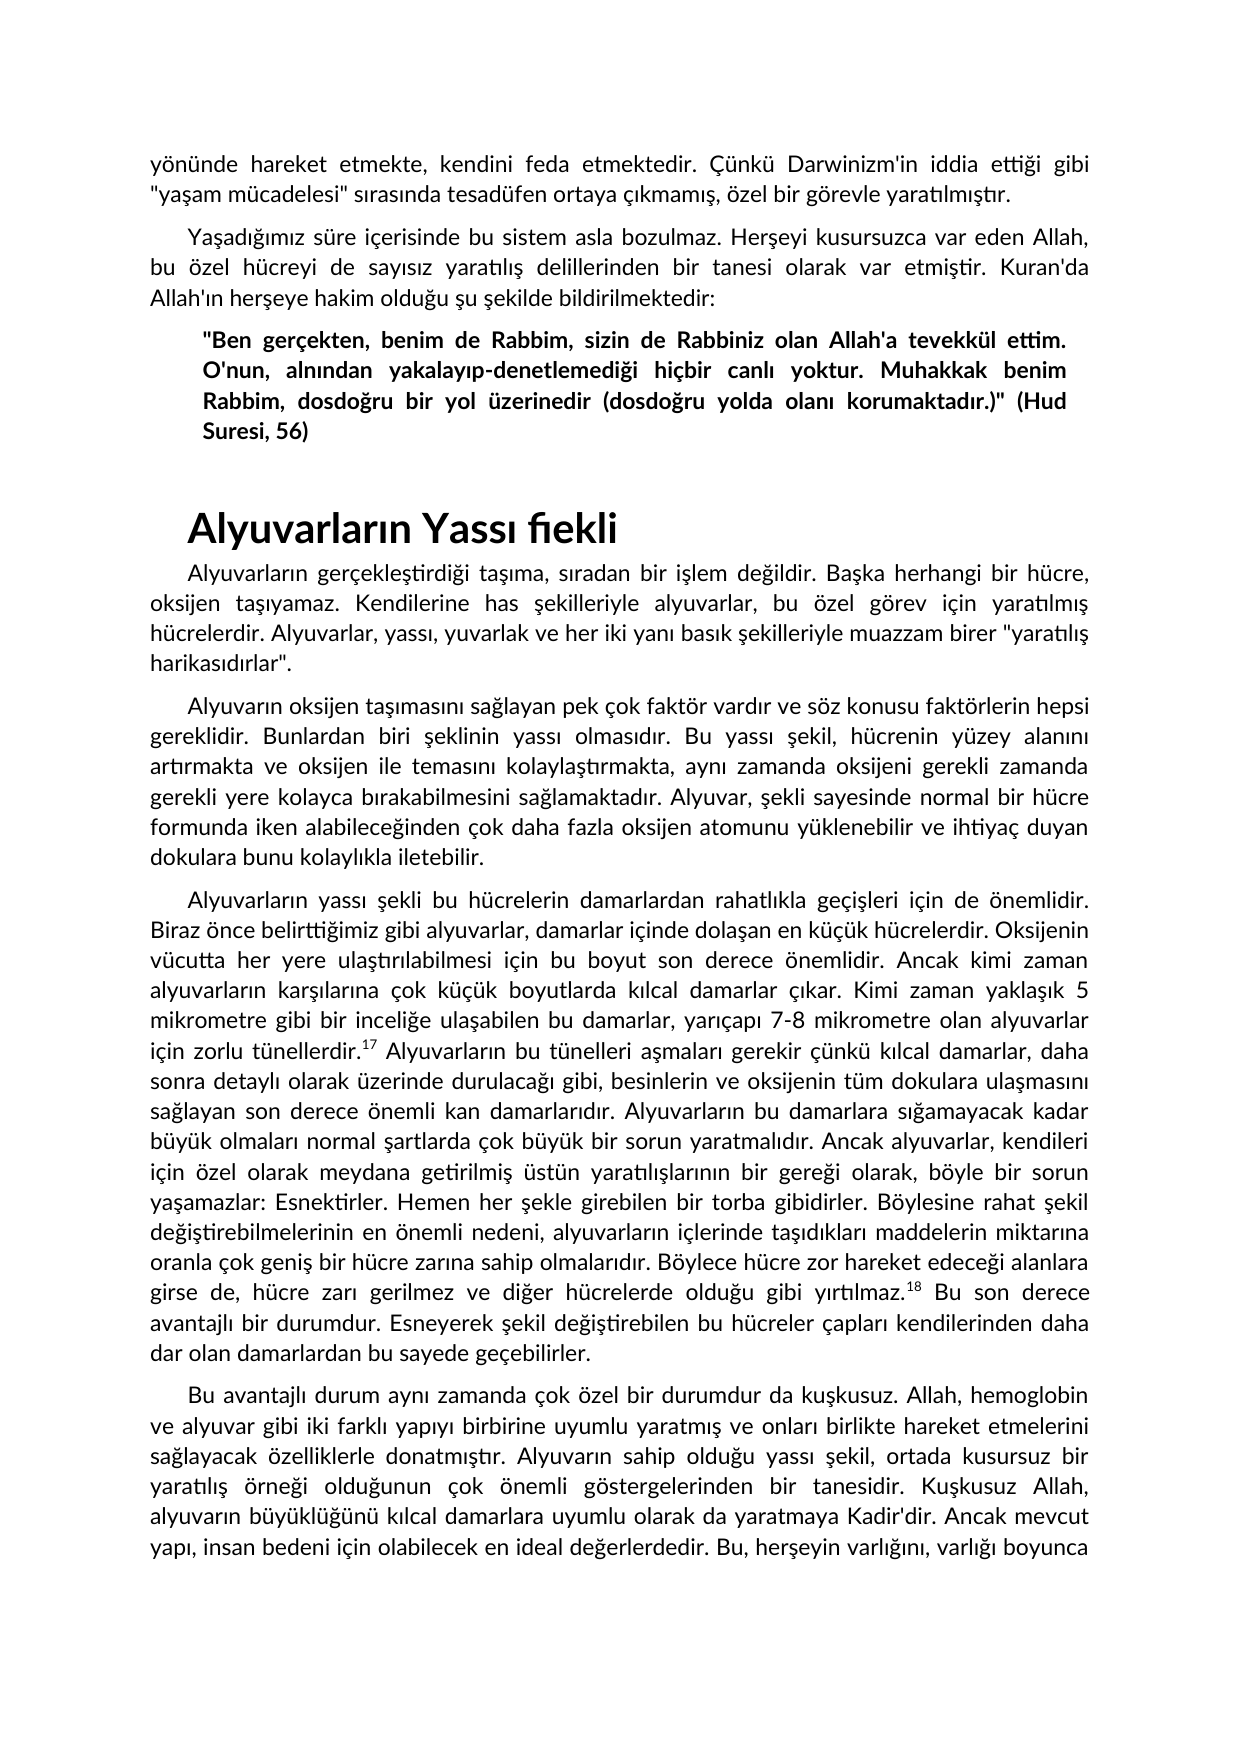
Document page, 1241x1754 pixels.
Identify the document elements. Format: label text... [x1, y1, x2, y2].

text yönünde hareket etmekte, kendini feda etmektedir. Çünkü Darwinizm'in iddia ettiği gibi "yaşam mücadelesi" sırasında tesadüfen ortaya çıkmamış, özel bir görevle yaratılmıştır. [150, 150, 1090, 208]
text Alyuvarların gerçekleştirdiği taşıma, sıradan bir işlem değildir. Başka herhangi bir hücre, oksijen taşıyamaz. Kendilerine has şekilleriyle alyuvarlar, bu özel görev için yaratılmış hücrelerdir. Alyuvarlar, yassı, yuvarlak ve her iki yanı basık şekilleriyle muazzam birer "yaratılış harikasıdırlar". [150, 558, 1090, 676]
text Bu avantajlı durum aynı zamanda çok özel bir durumdur da kuşkusuz. Allah, hemoglobin ve alyuvar gibi iki farklı yapıyı birbirine uyumlu yaratmış ve onları birlikte hareket etmelerini sağlayacak özelliklerle donatmıştır. Alyuvarın sahip olduğu yassı şekil, ortada kusursuz bir yaratılış örneği olduğunun çok önemli göstergelerinden bir tanesidir. Kuşkusuz Allah, alyuvarın büyüklüğünü kılcal damarlara uyumlu olarak da yaratmaya Kadir'dir. Ancak mevcut yapı, insan bedeni için olabilecek en ideal değerlerdedir. Bu, herşeyin varlığını, varlığı boyunca [150, 1381, 1090, 1560]
subtitle Alyuvarların Yassı ﬁekli [187, 502, 1090, 552]
text Alyuvarların yassı şekli bu hücrelerin damarlardan rahatlıkla geçişleri için de önemlidir. Biraz önce belirttiğimiz gibi alyuvarlar, damarlar içinde dolaşan en küçük hücrelerdir. Oksijenin vücutta her yere ulaştırılabilmesi için bu boyut son derece önemlidir. Ancak kimi zaman alyuvarların karşılarına çok küçük boyutlarda kılcal damarlar çıkar. Kimi zaman yaklaşık 5 mikrometre gibi bir inceliğe ulaşabilen bu damarlar, yarıçapı 7-8 mikrometre olan alyuvarlar için zorlu tünellerdir.17 Alyuvarların bu tünelleri aşmaları gerekir çünkü kılcal damarlar, daha sonra detaylı olarak üzerinde durulacağı gibi, besinlerin ve oksijenin tüm dokulara ulaşmasını sağlayan son derece önemli kan damarlarıdır. Alyuvarların bu damarlara sığamayacak kadar büyük olmaları normal şartlarda çok büyük bir sorun yaratmalıdır. Ancak alyuvarlar, kendileri için özel olarak meydana getirilmiş üstün yaratılışlarının bir gereği olarak, böyle bir sorun yaşamazlar: Esnektirler. Hemen her şekle girebilen bir torba gibidirler. Böylesine rahat şekil değiştirebilmelerinin en önemli nedeni, alyuvarların içlerinde taşıdıkları maddelerin miktarına oranla çok geniş bir hücre zarına sahip olmalarıdır. Böylece hücre zor hareket edeceği alanlara girse de, hücre zarı gerilmez ve diğer hücrelerde olduğu gibi yırtılmaz.18 Bu son derece avantajlı bir durumdur. Esneyerek şekil değiştirebilen bu hücreler çapları kendilerinden daha dar olan damarlardan bu sayede geçebilirler. [150, 885, 1090, 1366]
text "Ben gerçekten, benim de Rabbim, sizin de Rabbiniz olan Allah'a tevekkül ettim. O'nun, alnından yakalayıp-denetlemediği hiçbir canlı yoktur. Muhakkak benim Rabbim, dosdoğru bir yol üzerinedir (dosdoğru yolda olanı korumaktadır.)" (Hud Suresi, 56) [202, 326, 1068, 444]
text Yaşadığımız süre içerisinde bu sistem asla bozulmaz. Herşeyi kusursuzca var eden Allah, bu özel hücreyi de sayısız yaratılış delillerinden bir tanesi olarak var etmiştir. Kuran'da Allah'ın herşeye hakim olduğu şu şekilde bildirilmektedir: [150, 223, 1090, 311]
text Alyuvarın oksijen taşımasını sağlayan pek çok faktör vardır ve söz konusu faktörlerin hepsi gereklidir. Bunlardan biri şeklinin yassı olmasıdır. Bu yassı şekil, hücrenin yüzey alanını artırmakta ve oksijen ile temasını kolaylaştırmakta, aynı zamanda oksijeni gerekli zamanda gerekli yere kolayca bırakabilmesini sağlamaktadır. Alyuvar, şekli sayesinde normal bir hücre formunda iken alabileceğinden çok daha fazla oksijen atomunu yüklenebilir ve ihtiyaç duyan dokulara bunu kolaylıkla iletebilir. [150, 692, 1090, 870]
